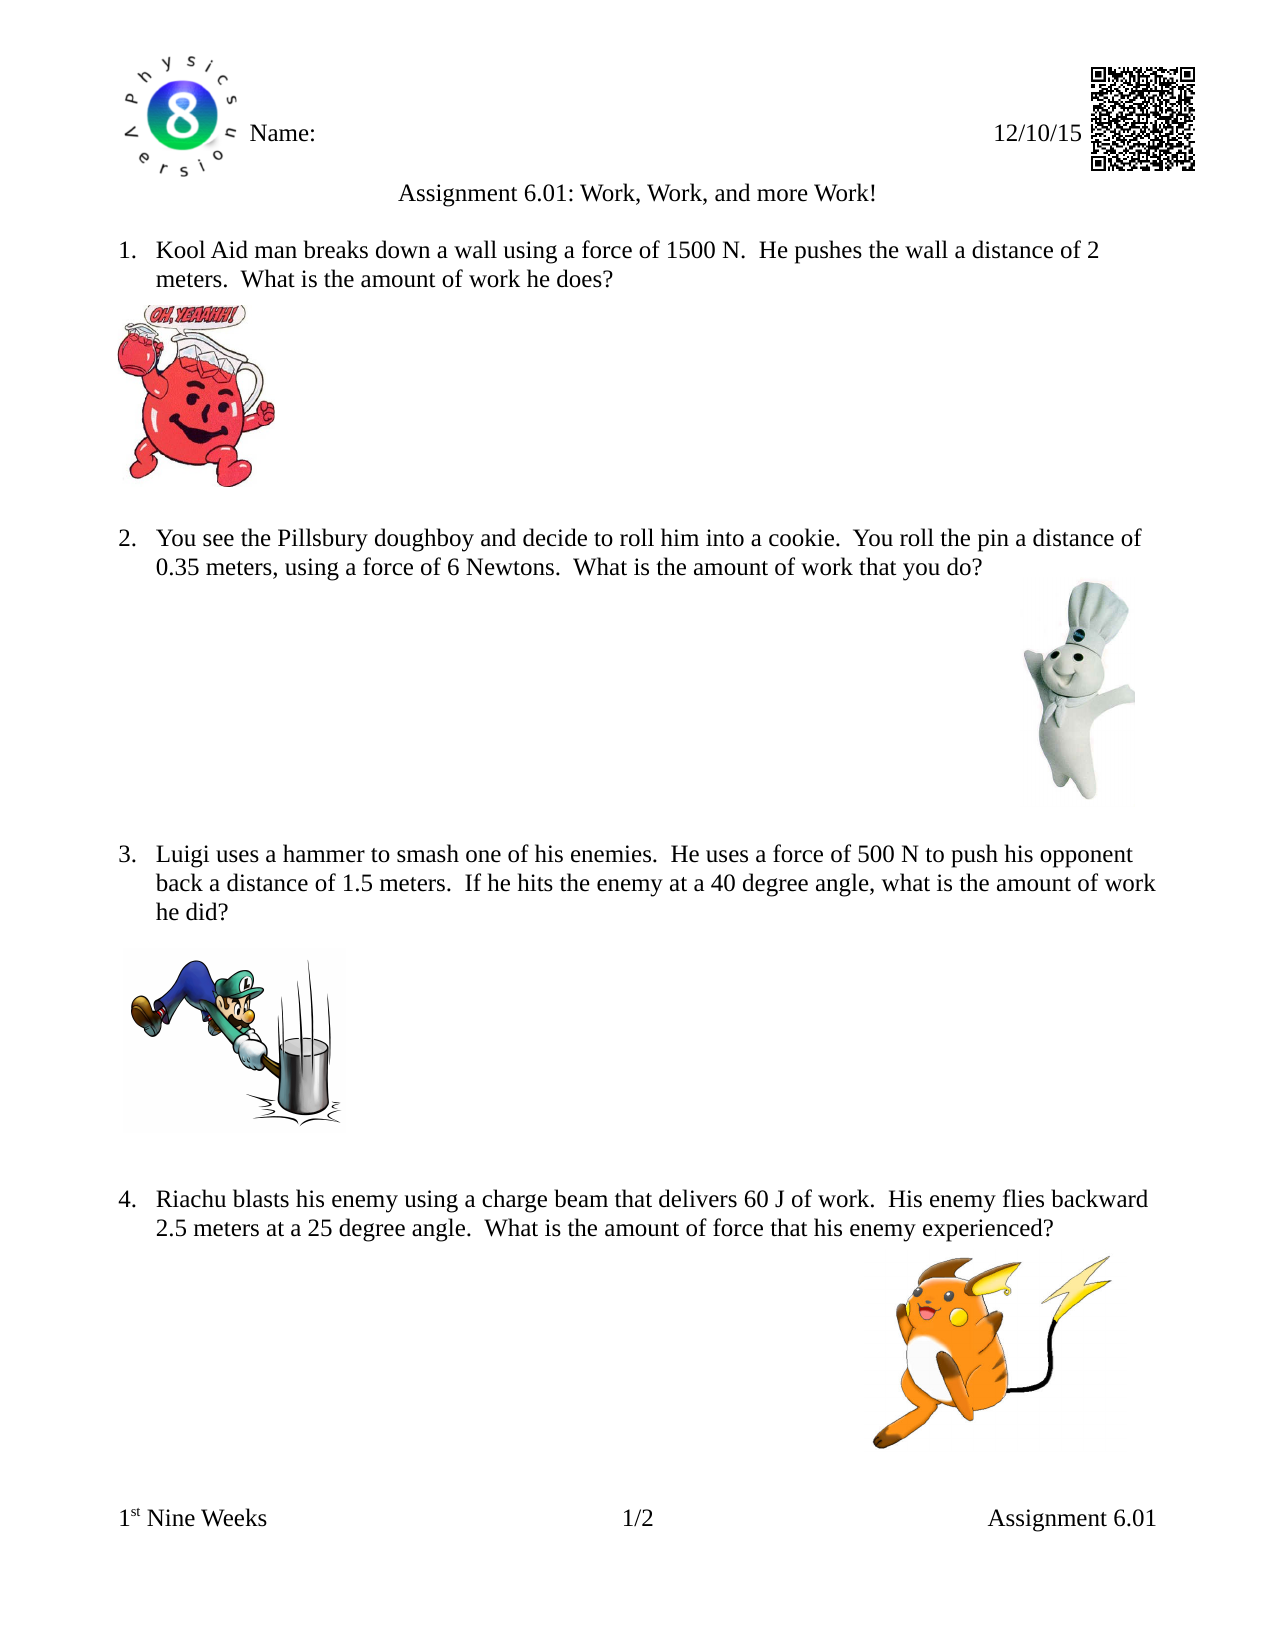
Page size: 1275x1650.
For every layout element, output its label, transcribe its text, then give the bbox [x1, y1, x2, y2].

list Kool Aid man breaks down a wall using a force of 1500 N. He pushes the wall a distance of 2 meters. What is the amount of work he does? [118, 236, 1157, 293]
text Assignment 6.01: Work, Work, and more Work! [118, 176, 1157, 207]
list You see the Pillsbury doughboy and decide to roll him into a cookie. You roll the pin a distance of 0.35 meters, using a force of 6 Newtons. What is the amount of work that you do? [118, 523, 1157, 581]
picture [863, 1249, 1128, 1452]
picture [124, 56, 237, 177]
picture [117, 305, 275, 487]
list Riachu blasts his enemy using a charge beam that delivers 60 J of work. His enemy flies backward 2.5 meters at a 25 degree angle. What is the amount of force that his enemy experienced? [118, 1184, 1157, 1242]
picture [1019, 577, 1135, 807]
list Luigi uses a hammer to smash one of his enemies. He uses a force of 500 N to push his opponent back a distance of 1.5 meters. If he hits the enemy at a 40 degree angle, what is the amount of work he did? [118, 839, 1157, 926]
picture [1082, 58, 1203, 179]
picture [122, 948, 347, 1133]
